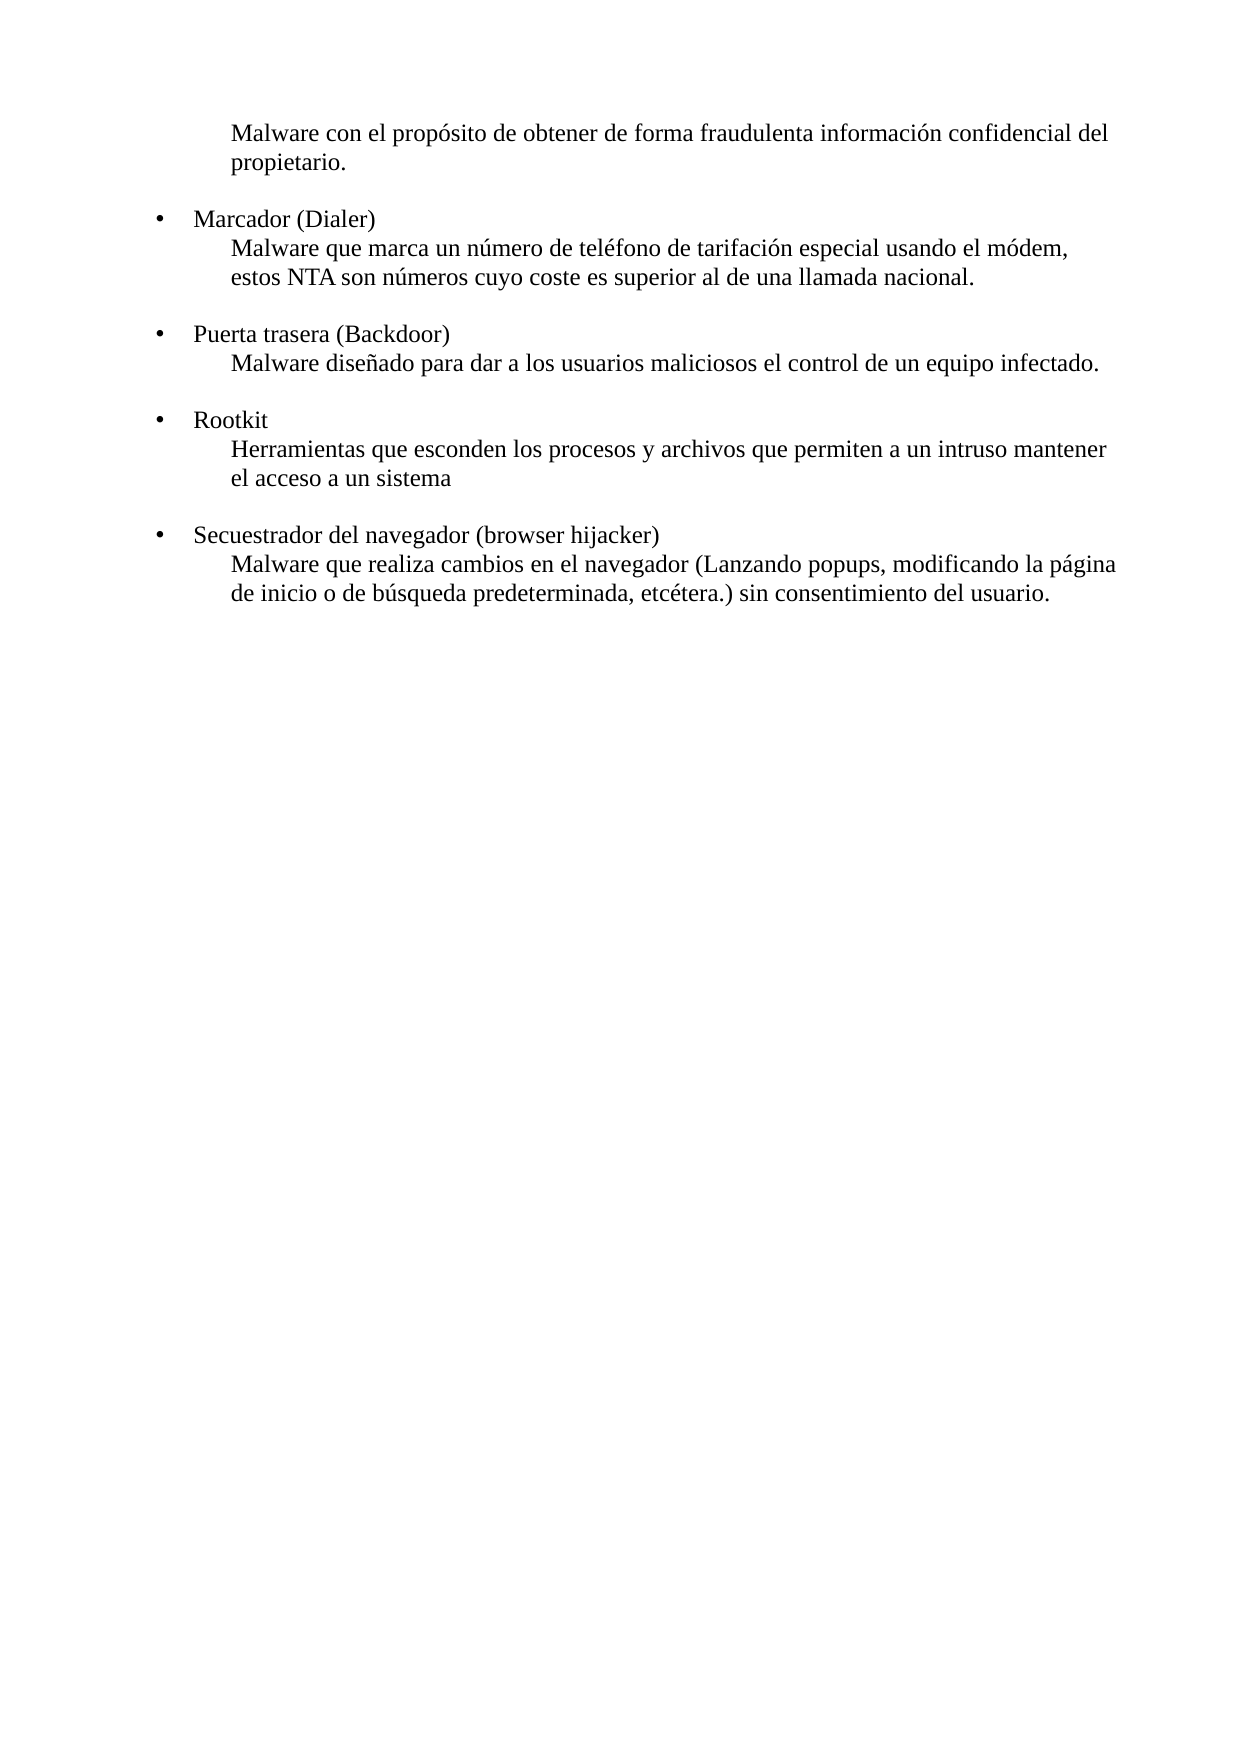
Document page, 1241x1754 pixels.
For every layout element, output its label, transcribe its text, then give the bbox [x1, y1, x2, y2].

list Secuestrador del navegador (browser hijacker) [156, 521, 1122, 549]
list Rootkit [156, 406, 1122, 434]
list Herramientas que esconden los procesos y archivos que permiten a un intruso mantener el acceso a un sistema [193, 434, 1122, 492]
list Malware que realiza cambios en el navegador (Lanzando popups, modificando la página de inicio o de búsqueda predeterminada, etcétera.) sin consentimiento del usuario. [193, 549, 1122, 607]
list Malware con el propósito de obtener de forma fraudulenta información confidencial del propietario. [193, 118, 1122, 176]
list Malware que marca un número de teléfono de tarifación especial usando el módem, estos NTA son números cuyo coste es superior al de una llamada nacional. [193, 233, 1122, 291]
list Malware diseñado para dar a los usuarios maliciosos el control de un equipo infectado. [193, 348, 1122, 377]
list Puerta trasera (Backdoor) [156, 319, 1122, 348]
list Marcador (Dialer) [156, 204, 1122, 233]
